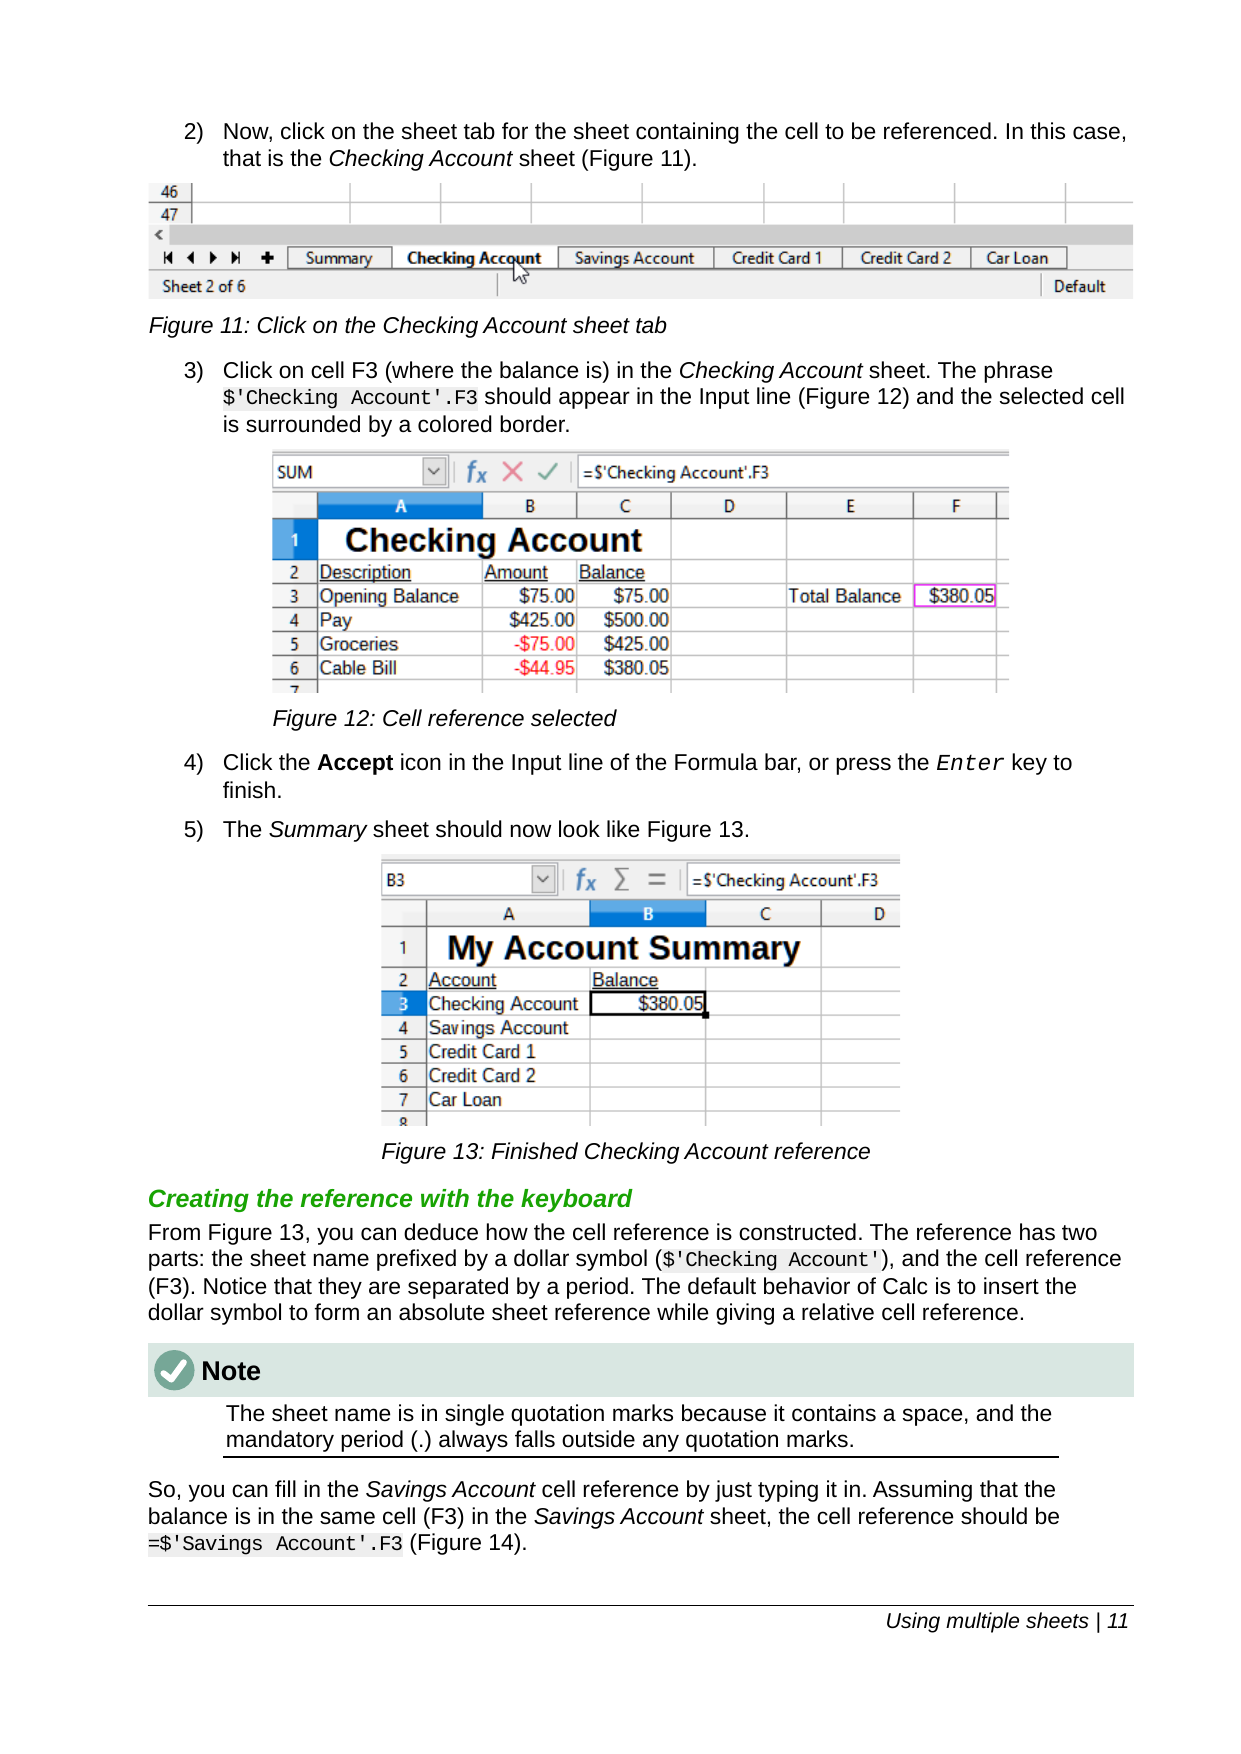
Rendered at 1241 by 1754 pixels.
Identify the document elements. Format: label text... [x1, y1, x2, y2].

text Figure 12: Cell reference selected [272, 705, 1009, 732]
text From Figure 13, you can deduce how the cell reference is constructed. The reference has two parts: the sheet name prefixed by a dollar symbol ($'Checking Account'), and the cell reference (F3). Notice that they are separated by a period. The default behavior of Calc is to insert the dollar symbol to form an absolute sheet reference while giving a relative cell reference. [148, 1219, 1134, 1326]
text The sheet name is in single quotation marks because it contains a space, and the mandatory period (.) always falls outside any quotation marks. [223, 1397, 1059, 1456]
list Now, click on the sheet tab for the sheet containing the cell to be referenced. In this case, that is the Checking Account sheet (Figure 11). [204, 118, 1134, 171]
picture [148, 183, 1134, 299]
picture [381, 854, 901, 1126]
subtitle Creating the reference with the keyboard [148, 1184, 1134, 1213]
subtitle Note [148, 1343, 1134, 1397]
list The Summary sheet should now look like Figure 13. [204, 816, 1134, 842]
list Click on cell F3 (where the balance is) in the Checking Account sheet. The phrase $'Checking Account'.F3 should appear in the Input line (Figure 12) and the selected cell is surrounded by a colored border. [204, 357, 1134, 437]
text So, you can fill in the Savings Account cell reference by just typing it in. Assuming that the balance is in the same cell (F3) in the Savings Account sheet, the cell reference should be =$'Savings Account'.F3 (Figure 14). [148, 1476, 1134, 1557]
list Click the Accept icon in the Input line of the Formula bar, or press the Enter key to finish. [204, 748, 1134, 803]
picture [272, 449, 1010, 693]
text Figure 13: Finished Checking Account reference [381, 1138, 900, 1164]
text Figure 11: Click on the Checking Account sheet tab [148, 312, 1133, 338]
